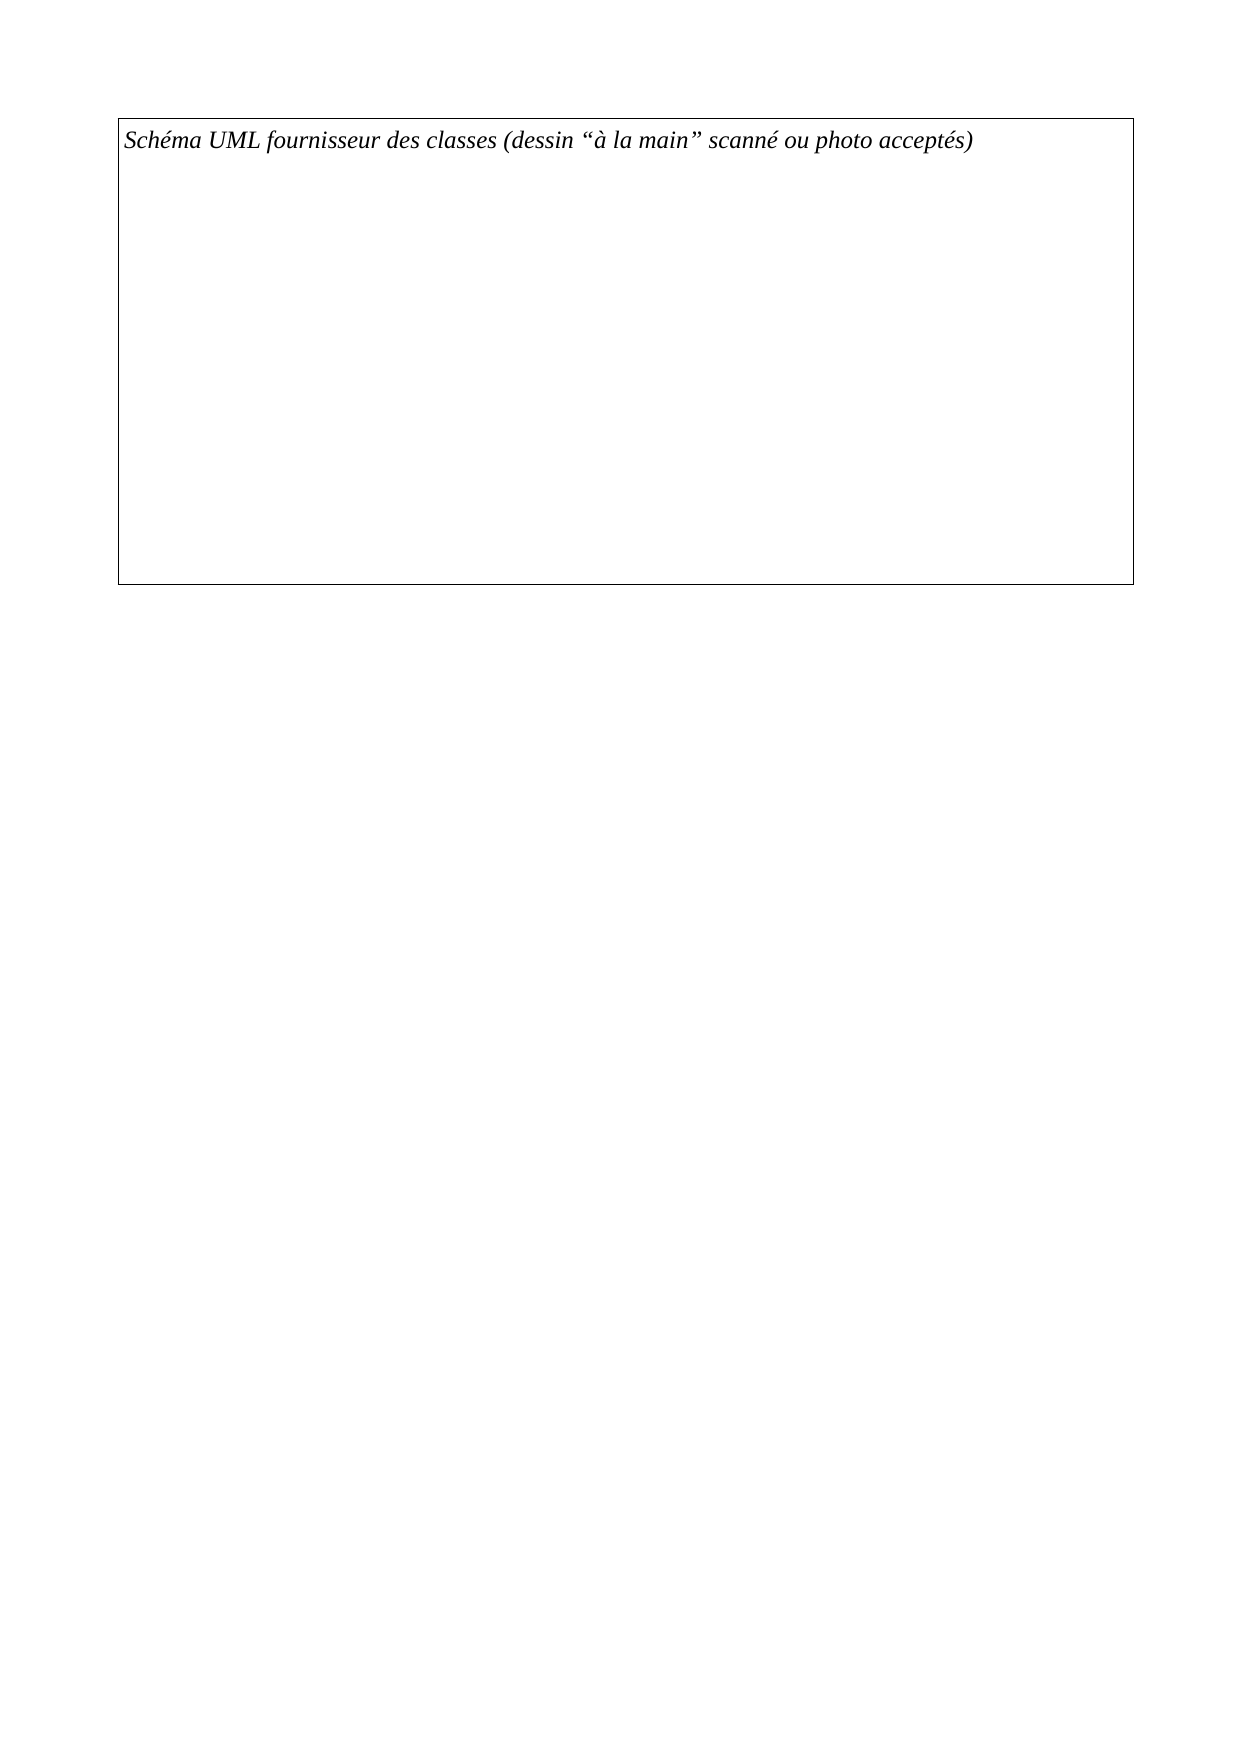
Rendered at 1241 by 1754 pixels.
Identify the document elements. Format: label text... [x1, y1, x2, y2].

table_header Schéma UML fournisseur des classes (dessin “à la main” scanné ou photo acceptés) [119, 119, 1133, 584]
